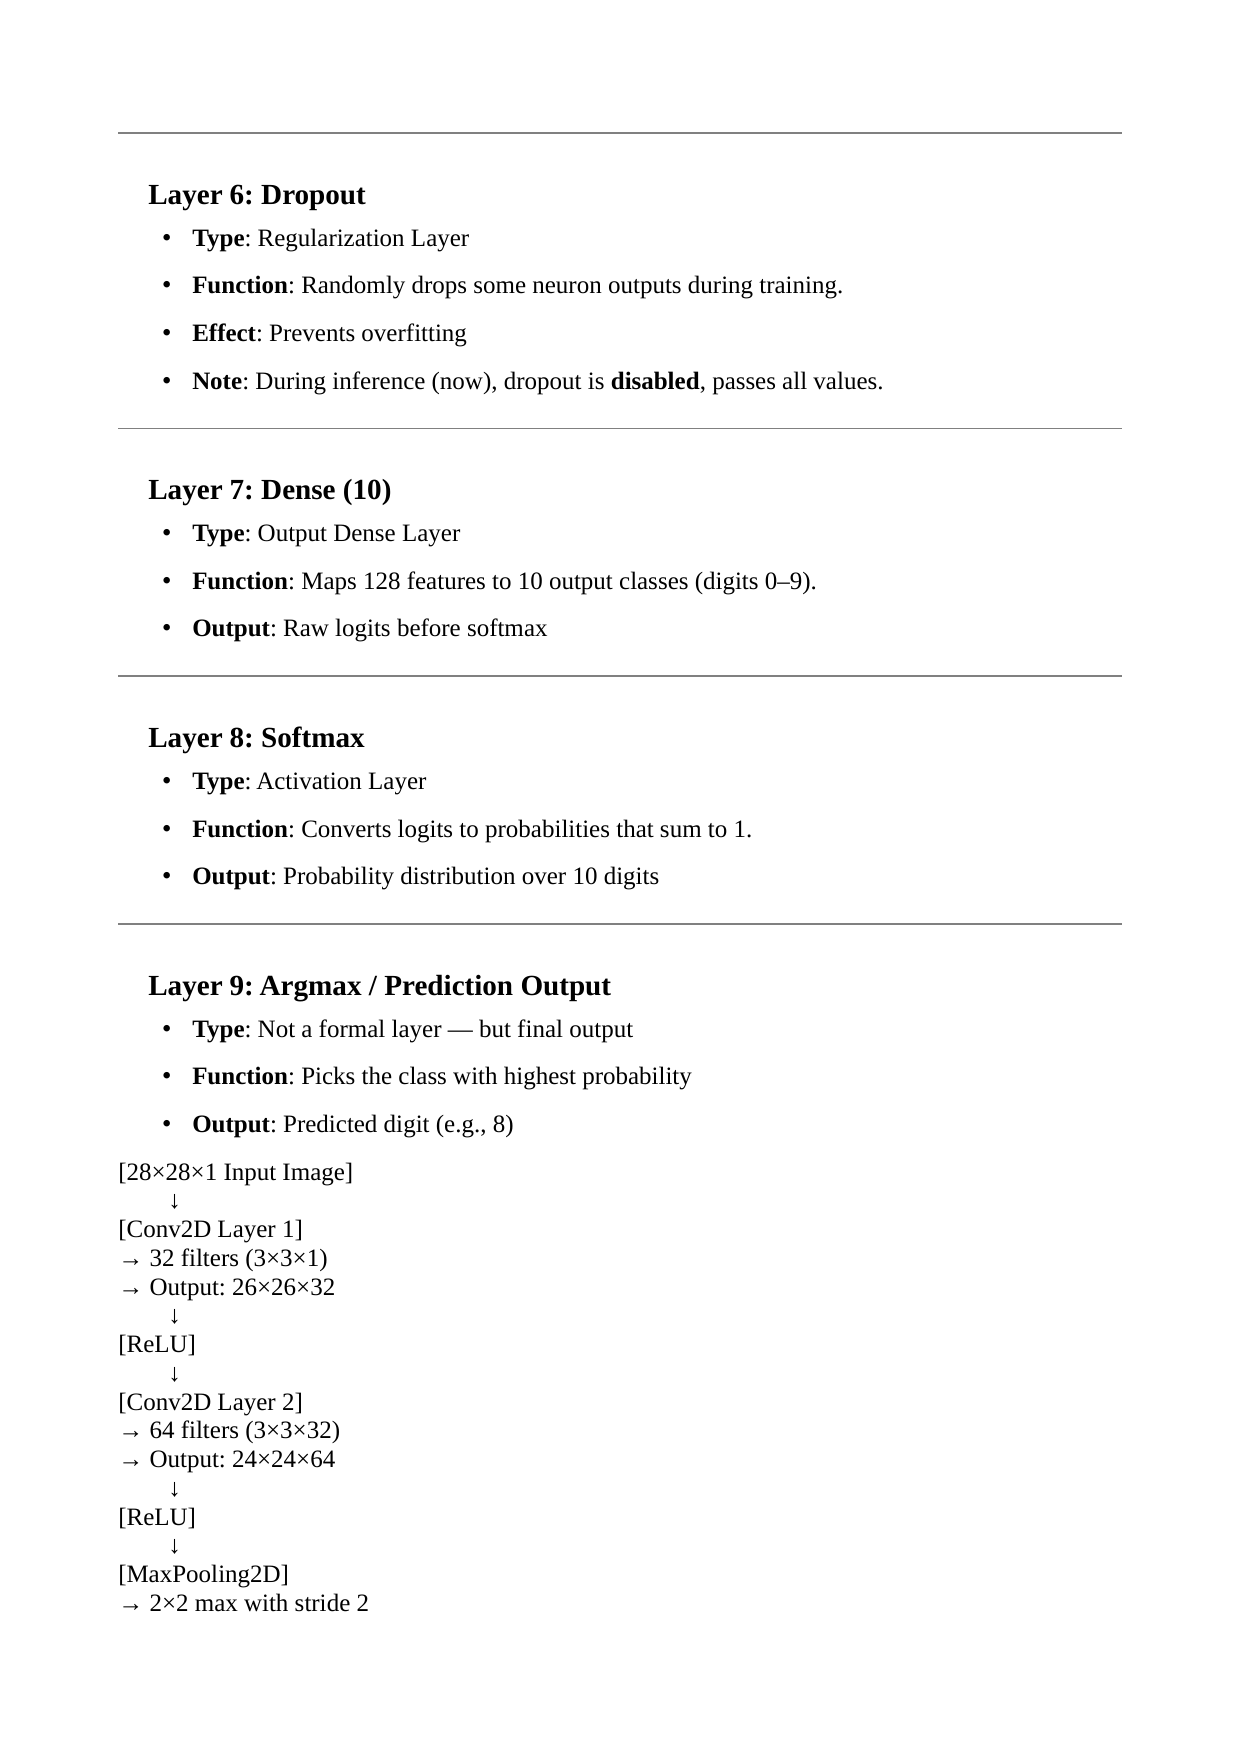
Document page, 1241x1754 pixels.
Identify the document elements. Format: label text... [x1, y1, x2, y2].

list Output: Probability distribution over 10 digits [162, 861, 1122, 890]
text → 64 filters (3×3×32) [118, 1415, 1122, 1444]
list Function: Randomly drops some neuron outputs during training. [162, 271, 1122, 299]
text [Conv2D Layer 1] [118, 1214, 1122, 1243]
text ↓ [118, 1530, 1122, 1559]
text → Output: 26×26×32 [118, 1272, 1122, 1300]
text [Conv2D Layer 2] [118, 1387, 1122, 1415]
text ↓ [118, 1473, 1122, 1502]
text [MaxPooling2D] [118, 1559, 1122, 1588]
list Type: Output Dense Layer [162, 518, 1122, 547]
list Function: Converts logits to probabilities that sum to 1. [162, 814, 1122, 842]
list Type: Regularization Layer [162, 223, 1122, 252]
list Output: Predicted digit (e.g., 8) [162, 1109, 1122, 1138]
list Type: Not a formal layer — but final output [162, 1014, 1122, 1042]
list Function: Picks the class with highest probability [162, 1061, 1122, 1090]
list Type: Activation Layer [162, 766, 1122, 795]
list Note: During inference (now), dropout is disabled, passes all values. [162, 366, 1122, 394]
subtitle ✅ Layer 8: Softmax [118, 720, 1122, 753]
text ↓ [118, 1185, 1122, 1214]
text [28×28×1 Input Image] [118, 1157, 1122, 1185]
list Output: Raw logits before softmax [162, 613, 1122, 642]
subtitle ✅ Layer 6: Dropout [118, 177, 1122, 211]
text [ReLU] [118, 1502, 1122, 1530]
text ↓ [118, 1358, 1122, 1387]
text → 32 filters (3×3×1) [118, 1243, 1122, 1272]
subtitle ✅ Layer 7: Dense (10) [118, 472, 1122, 506]
text → Output: 24×24×64 [118, 1444, 1122, 1473]
list Function: Maps 128 features to 10 output classes (digits 0–9). [162, 566, 1122, 595]
list Effect: Prevents overfitting [162, 318, 1122, 347]
text ↓ [118, 1300, 1122, 1329]
text [ReLU] [118, 1329, 1122, 1358]
subtitle ✅ Layer 9: Argmax / Prediction Output [118, 968, 1122, 1001]
text → 2×2 max with stride 2 [118, 1588, 1122, 1617]
